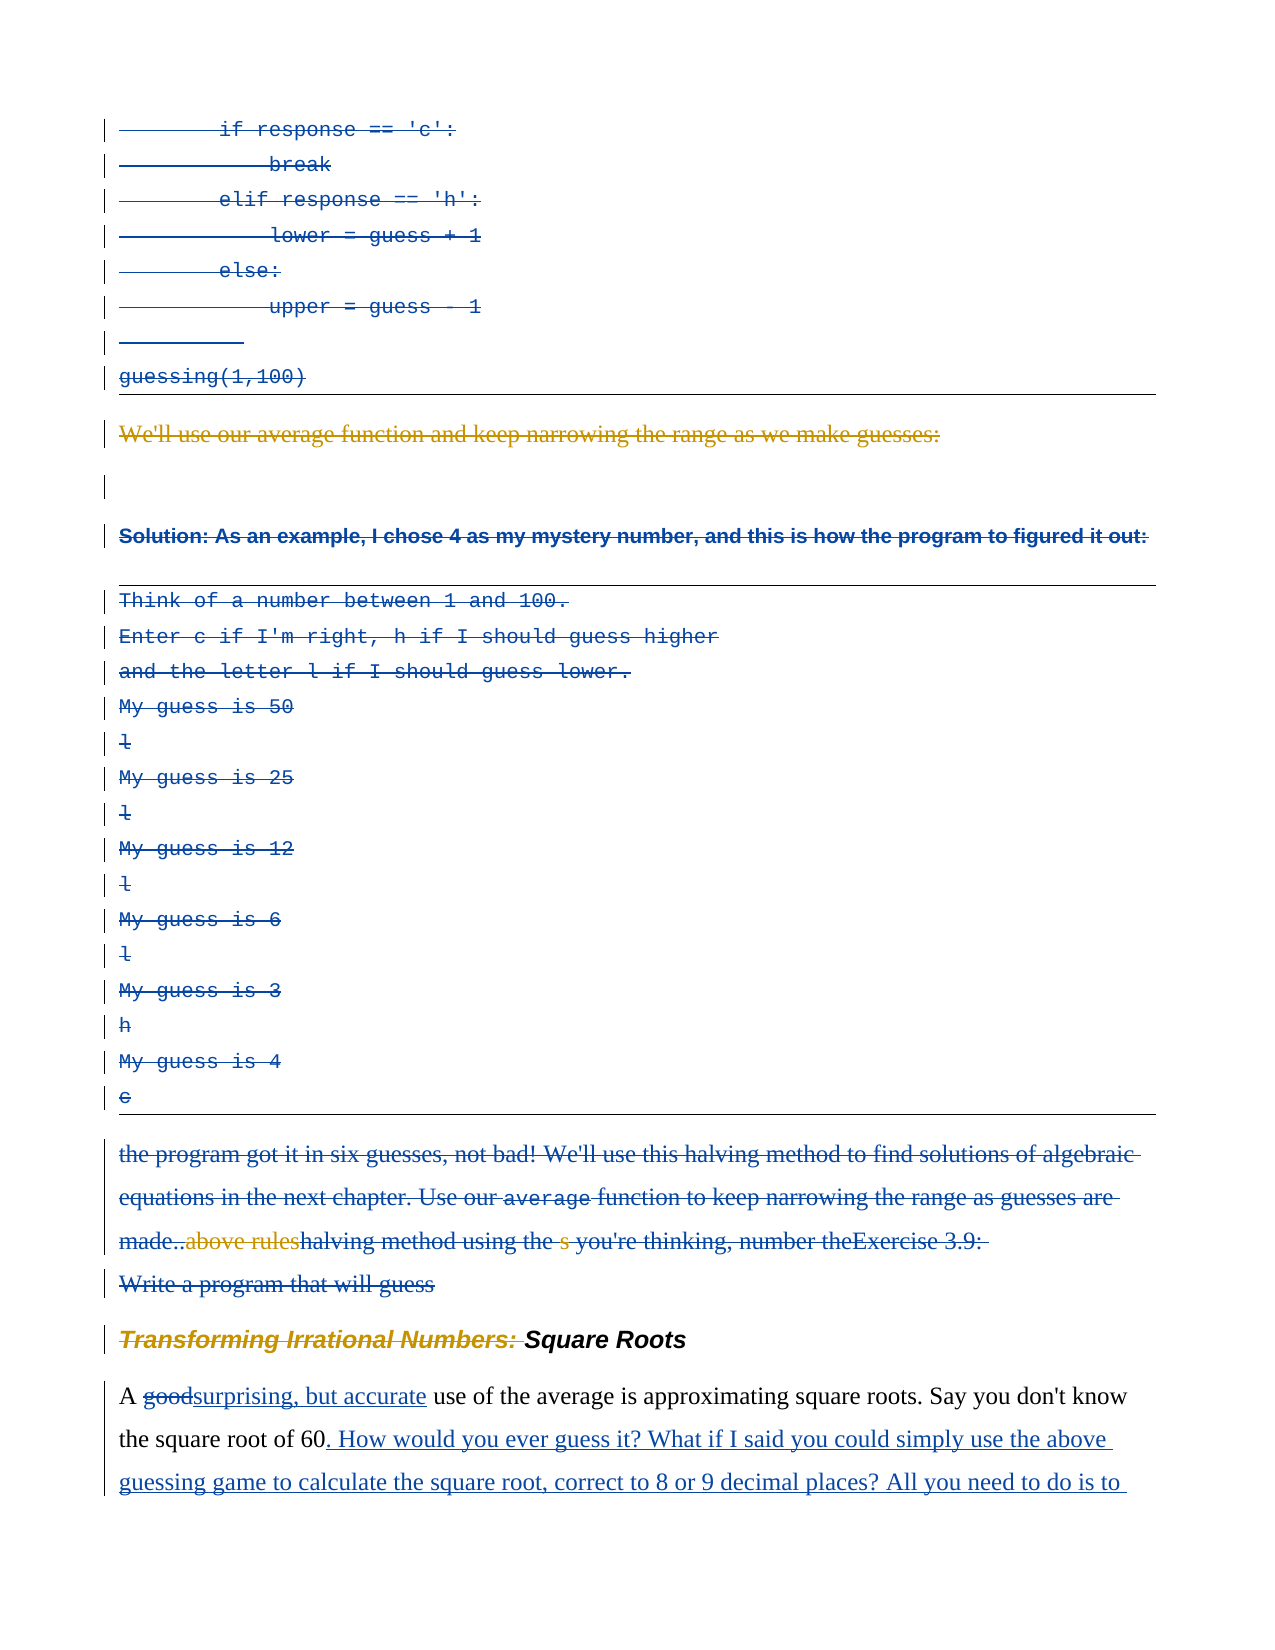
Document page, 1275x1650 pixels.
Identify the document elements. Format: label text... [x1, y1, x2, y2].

text Square Roots [118, 1325, 1156, 1354]
text A surprising, but accurate use of the average is approximating square roots. Say you don't know the square root of 60. How would you ever guess it? What if I said you could simply use the above guessing game to calculate the square root, correct to 8 or 9 decimal places? All you need to do is to [118, 1381, 1156, 1496]
